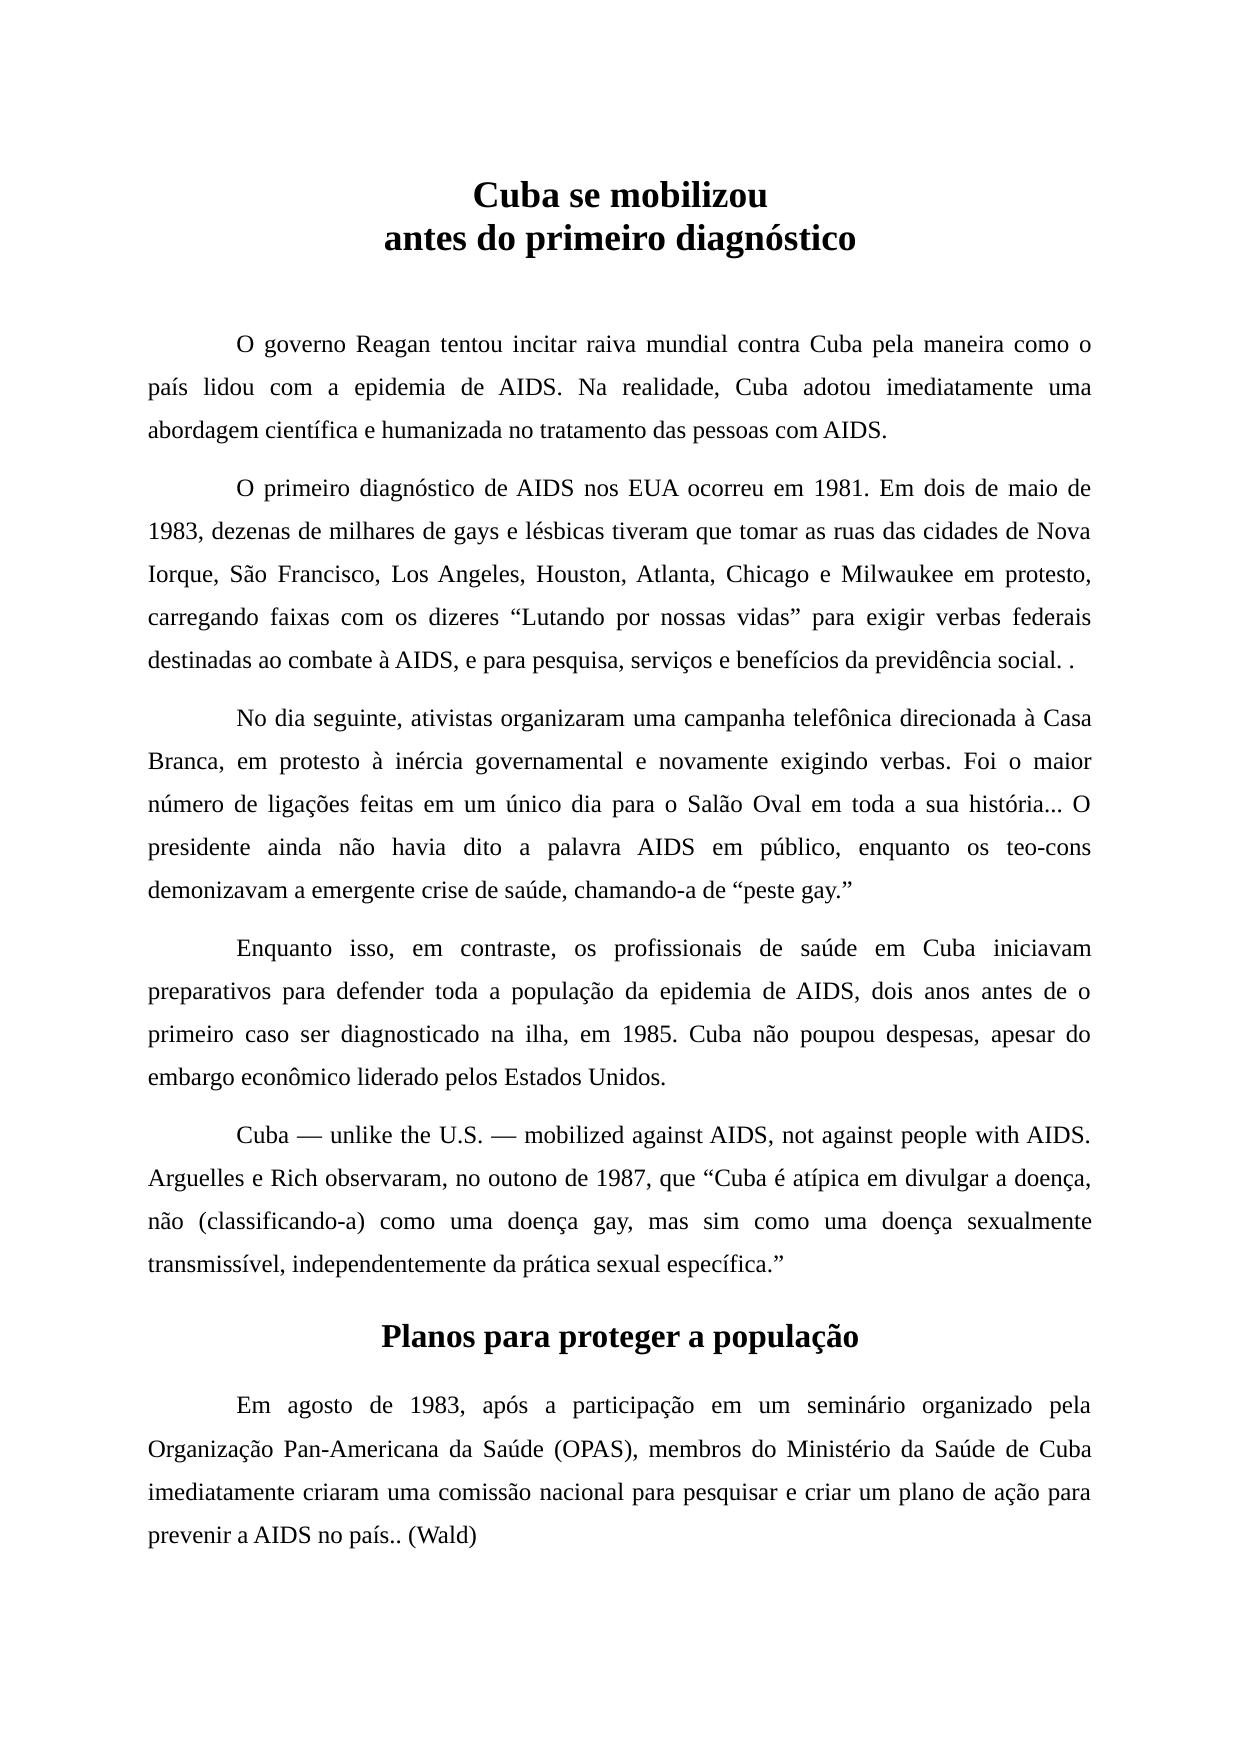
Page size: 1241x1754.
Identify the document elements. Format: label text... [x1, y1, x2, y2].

text Em agosto de 1983, após a participação em um seminário organizado pela Organização Pan-Americana da Saúde (OPAS), membros do Ministério da Saúde de Cuba imediatamente criaram uma comissão nacional para pesquisar e criar um plano de ação para prevenir a AIDS no país.. (Wald) [148, 1391, 1093, 1549]
subtitle Cuba se mobilizou antes do primeiro diagnóstico [148, 172, 1093, 259]
text Enquanto isso, em contraste, os profissionais de saúde em Cuba iniciavam preparativos para defender toda a população da epidemia de AIDS, dois anos antes de o primeiro caso ser diagnosticado na ilha, em 1985. Cuba não poupou despesas, apesar do embargo econômico liderado pelos Estados Unidos. [148, 933, 1093, 1091]
text Cuba — unlike the U.S. — mobilized against AIDS, not against people with AIDS. Arguelles e Rich observaram, no outono de 1987, que “Cuba é atípica em divulgar a doença, não (classificando-a) como uma doença gay, mas sim como uma doença sexualmente transmissível, independentemente da prática sexual específica.” [148, 1120, 1093, 1278]
text O governo Reagan tentou incitar raiva mundial contra Cuba pela maneira como o país lidou com a epidemia de AIDS. Na realidade, Cuba adotou imediatamente uma abordagem científica e humanizada no tratamento das pessoas com AIDS. [148, 329, 1093, 444]
text O primeiro diagnóstico de AIDS nos EUA ocorreu em 1981. Em dois de maio de 1983, dezenas de milhares de gays e lésbicas tiveram que tomar as ruas das cidades de Nova Iorque, São Francisco, Los Angeles, Houston, Atlanta, Chicago e Milwaukee em protesto, carregando faixas com os dizeres “Lutando por nossas vidas” para exigir verbas federais destinadas ao combate à AIDS, e para pesquisa, serviços e benefícios da previdência social. . [148, 473, 1093, 674]
subtitle Planos para proteger a população [148, 1316, 1093, 1354]
text No dia seguinte, ativistas organizaram uma campanha telefônica direcionada à Casa Branca, em protesto à inércia governamental e novamente exigindo verbas. Foi o maior número de ligações feitas em um único dia para o Salão Oval em toda a sua história... O presidente ainda não havia dito a palavra AIDS em público, enquanto os teo-cons demonizavam a emergente crise de saúde, chamando-a de “peste gay.” [148, 703, 1093, 904]
